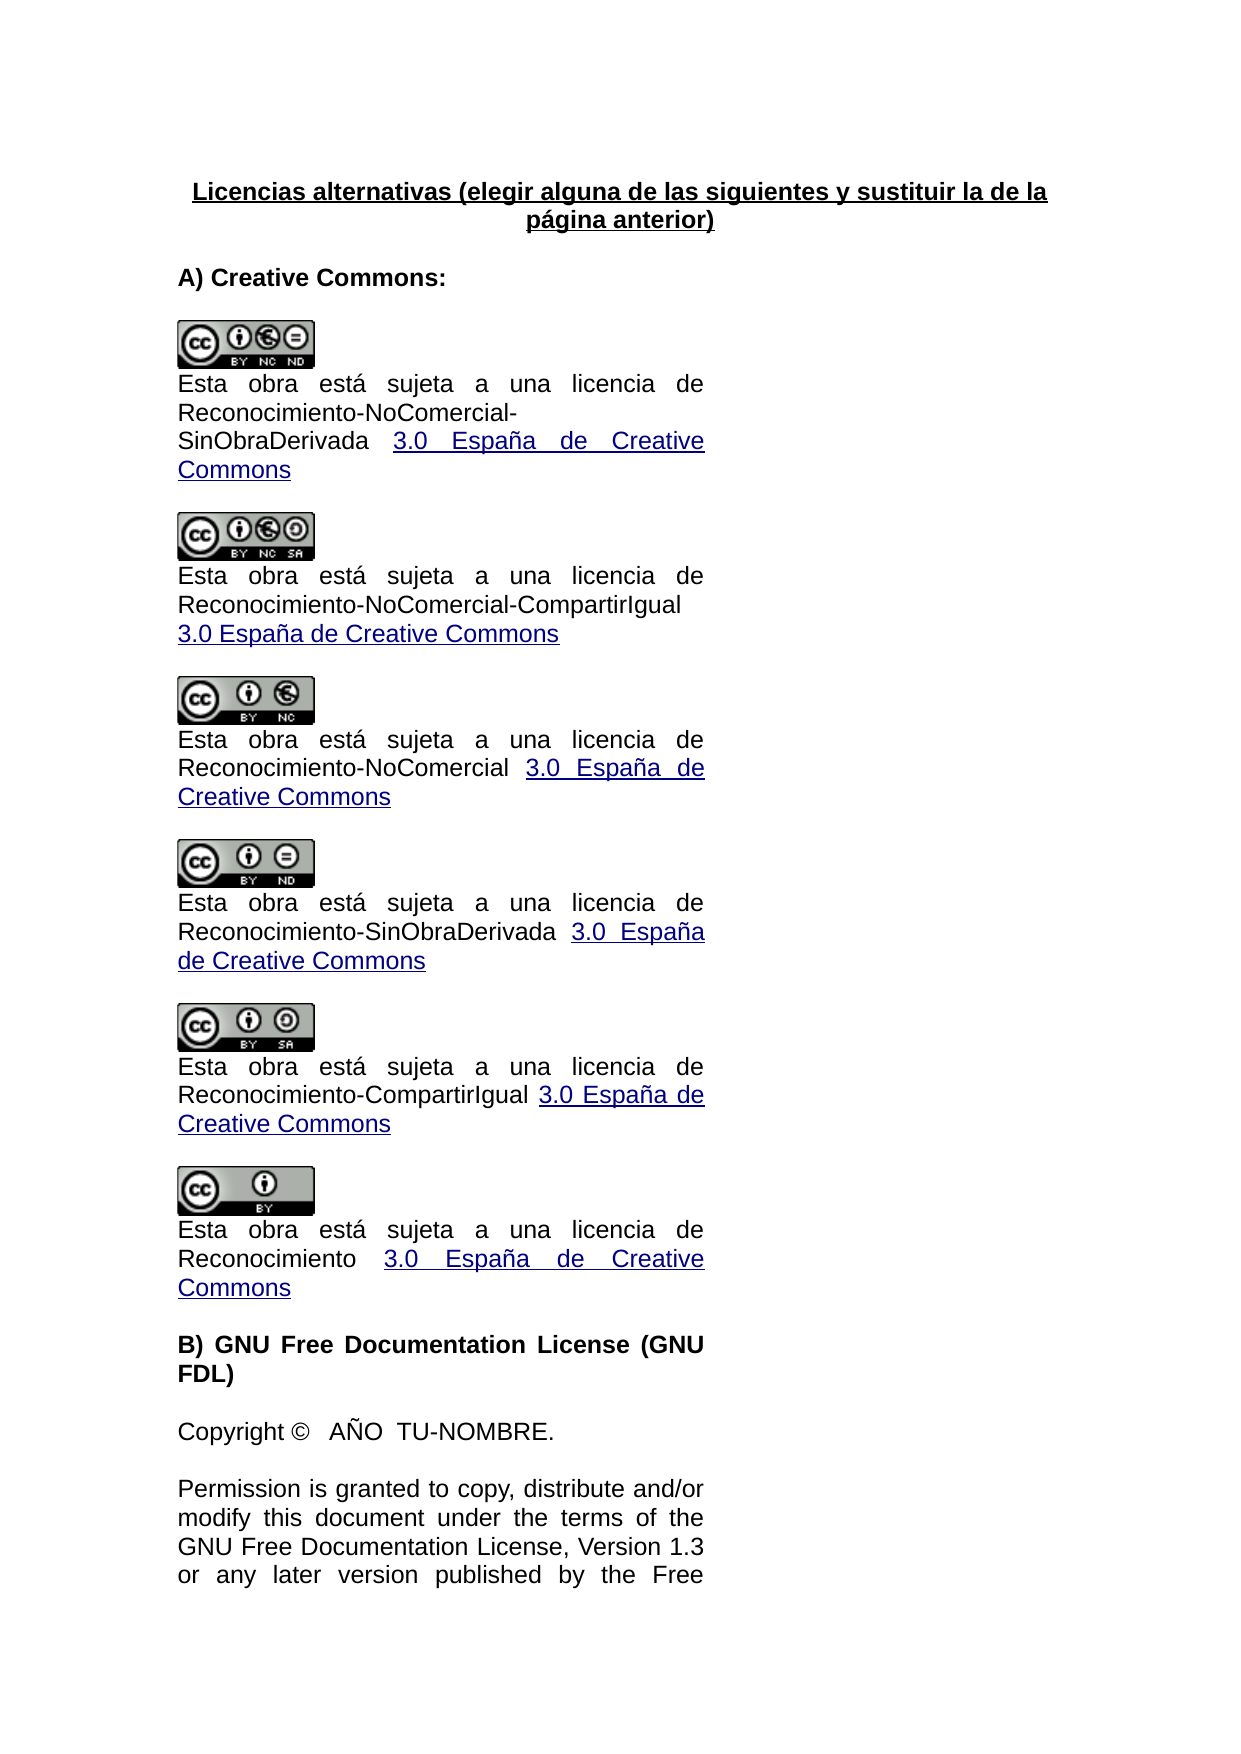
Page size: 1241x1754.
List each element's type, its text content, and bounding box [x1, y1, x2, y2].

text Esta obra está sujeta a una licencia de Reconocimiento-NoComercial-CompartirIgual 3.0 España de Creative Commons [177, 512, 705, 647]
text Esta obra está sujeta a una licencia de Reconocimiento-CompartirIgual 3.0 España de Creative Commons [177, 1003, 705, 1138]
text Permission is granted to copy, distribute and/or modify this document under the terms of the GNU Free Documentation License, Version 1.3 or any later version published by the Free [177, 1445, 705, 1589]
text Esta obra está sujeta a una licencia de Reconocimiento-SinObraDerivada 3.0 España de Creative Commons [177, 839, 705, 974]
picture [177, 1003, 315, 1052]
text Licencias alternativas (elegir alguna de las siguientes y sustituir la de la página anterior) [177, 176, 1063, 234]
text B) GNU Free Documentation License (GNU FDL) [177, 1330, 705, 1388]
text Esta obra está sujeta a una licencia de Reconocimiento-NoComercial-SinObraDerivada 3.0 España de Creative Commons [177, 320, 705, 484]
picture [177, 1166, 315, 1216]
picture [177, 839, 315, 888]
text Esta obra está sujeta a una licencia de Reconocimiento-NoComercial 3.0 España de Creative Commons [177, 676, 705, 811]
picture [177, 320, 315, 369]
picture [177, 676, 315, 725]
text Esta obra está sujeta a una licencia de Reconocimiento 3.0 España de Creative Commons [177, 1167, 705, 1301]
text Copyright © AÑO TU-NOMBRE. [177, 1416, 705, 1445]
picture [177, 512, 315, 561]
text A) Creative Commons: [177, 263, 705, 291]
